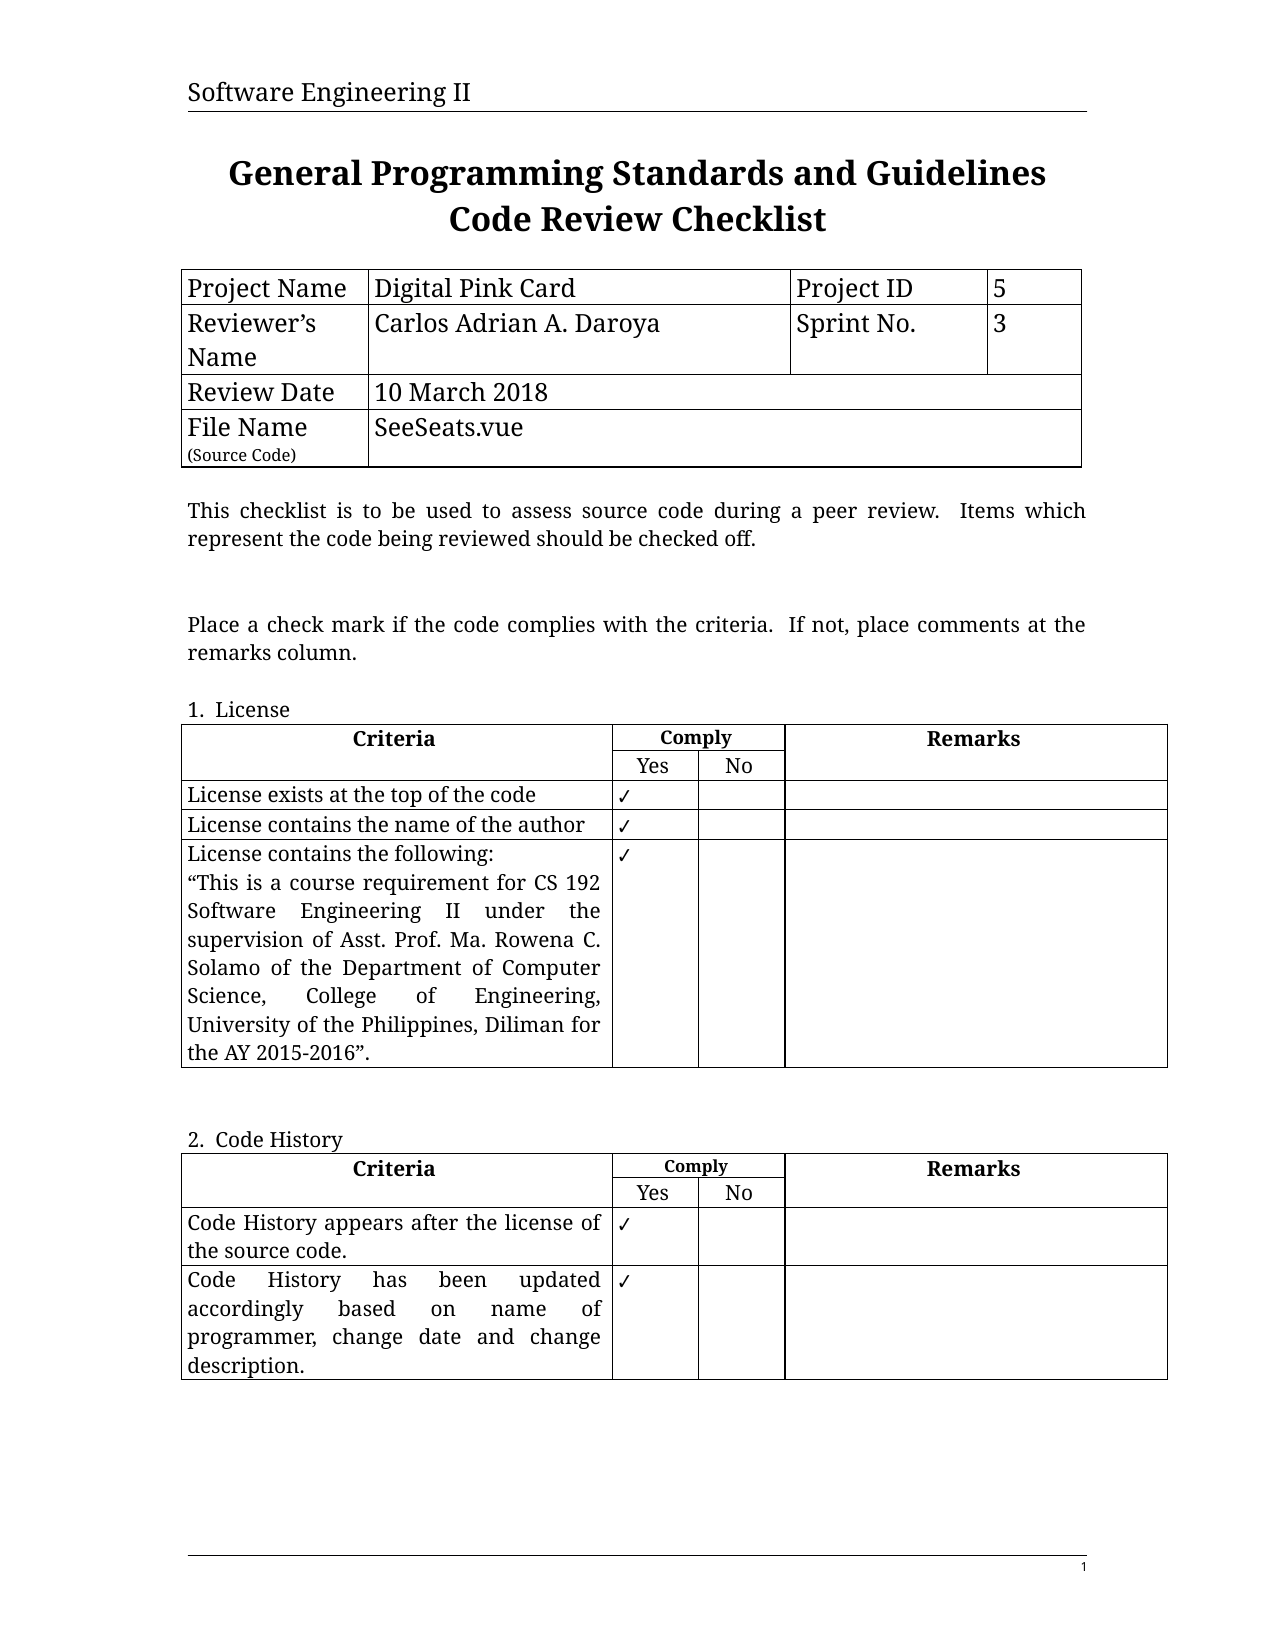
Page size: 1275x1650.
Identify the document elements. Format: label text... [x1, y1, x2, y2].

table_header 5 [988, 270, 1081, 304]
table_cell SeeSeats.vue [369, 410, 1081, 466]
table_cell ✔ [613, 840, 698, 1067]
table_cell [699, 840, 784, 1067]
table_cell [786, 1266, 1167, 1379]
table_cell [699, 810, 784, 838]
table_cell License contains the name of the author [182, 810, 612, 838]
table_header Comply [613, 725, 784, 750]
table_header Comply [613, 1154, 784, 1177]
table_cell [699, 781, 784, 809]
table_cell Sprint No. [791, 305, 987, 373]
table_cell License contains the following: “This is a course requirement for CS 192 Software Engineering II under the supervision of Asst. Prof. Ma. Rowena C. Solamo of the Department of Computer Science, College of Engineering, University of the Philippines, Diliman for the AY 2015-2016”. [182, 840, 612, 1067]
table_cell Reviewer’s Name [182, 305, 368, 373]
table_cell File Name (Source Code) [182, 410, 368, 466]
table_cell Yes [613, 1178, 698, 1207]
table_cell [699, 1266, 784, 1379]
table_header Remarks [786, 725, 1167, 779]
table_cell 10 March 2018 [369, 375, 1081, 409]
text 2. Code History [187, 1125, 1087, 1153]
table_header Project Name [182, 270, 368, 304]
table_cell Code History has been updated accordingly based on name of programmer, change date and change description. [182, 1266, 612, 1379]
table_cell [786, 781, 1167, 809]
table_cell No [699, 751, 784, 779]
table_cell [786, 840, 1167, 1067]
table_header Criteria [182, 1154, 612, 1207]
table_cell ✔ [613, 781, 698, 809]
table_header Remarks [786, 1154, 1167, 1207]
text 1. License [187, 695, 1087, 723]
table_cell ✔ [613, 1208, 698, 1264]
table_cell Yes [613, 751, 698, 779]
table_header Criteria [182, 725, 612, 779]
table_cell ✔ [613, 1266, 698, 1379]
text Place a check mark if the code complies with the criteria. If not, place comments at the remarks column. [187, 610, 1087, 667]
text This checklist is to be used to assess source code during a peer review. Items which represent the code being reviewed should be checked off. [187, 496, 1087, 553]
table_cell License exists at the top of the code [182, 781, 612, 809]
table_header Project ID [791, 270, 987, 304]
table_cell Code History appears after the license of the source code. [182, 1208, 612, 1264]
table_cell 3 [988, 305, 1081, 373]
table_cell [786, 1208, 1167, 1264]
text General Programming Standards and Guidelines Code Review Checklist [187, 150, 1087, 241]
table_cell [786, 810, 1167, 838]
table_cell Review Date [182, 375, 368, 409]
table_cell Carlos Adrian A. Daroya [369, 305, 790, 373]
table_cell ✔ [613, 810, 698, 838]
table_header Digital Pink Card [369, 270, 790, 304]
table_cell [699, 1208, 784, 1264]
table_cell No [699, 1178, 784, 1207]
